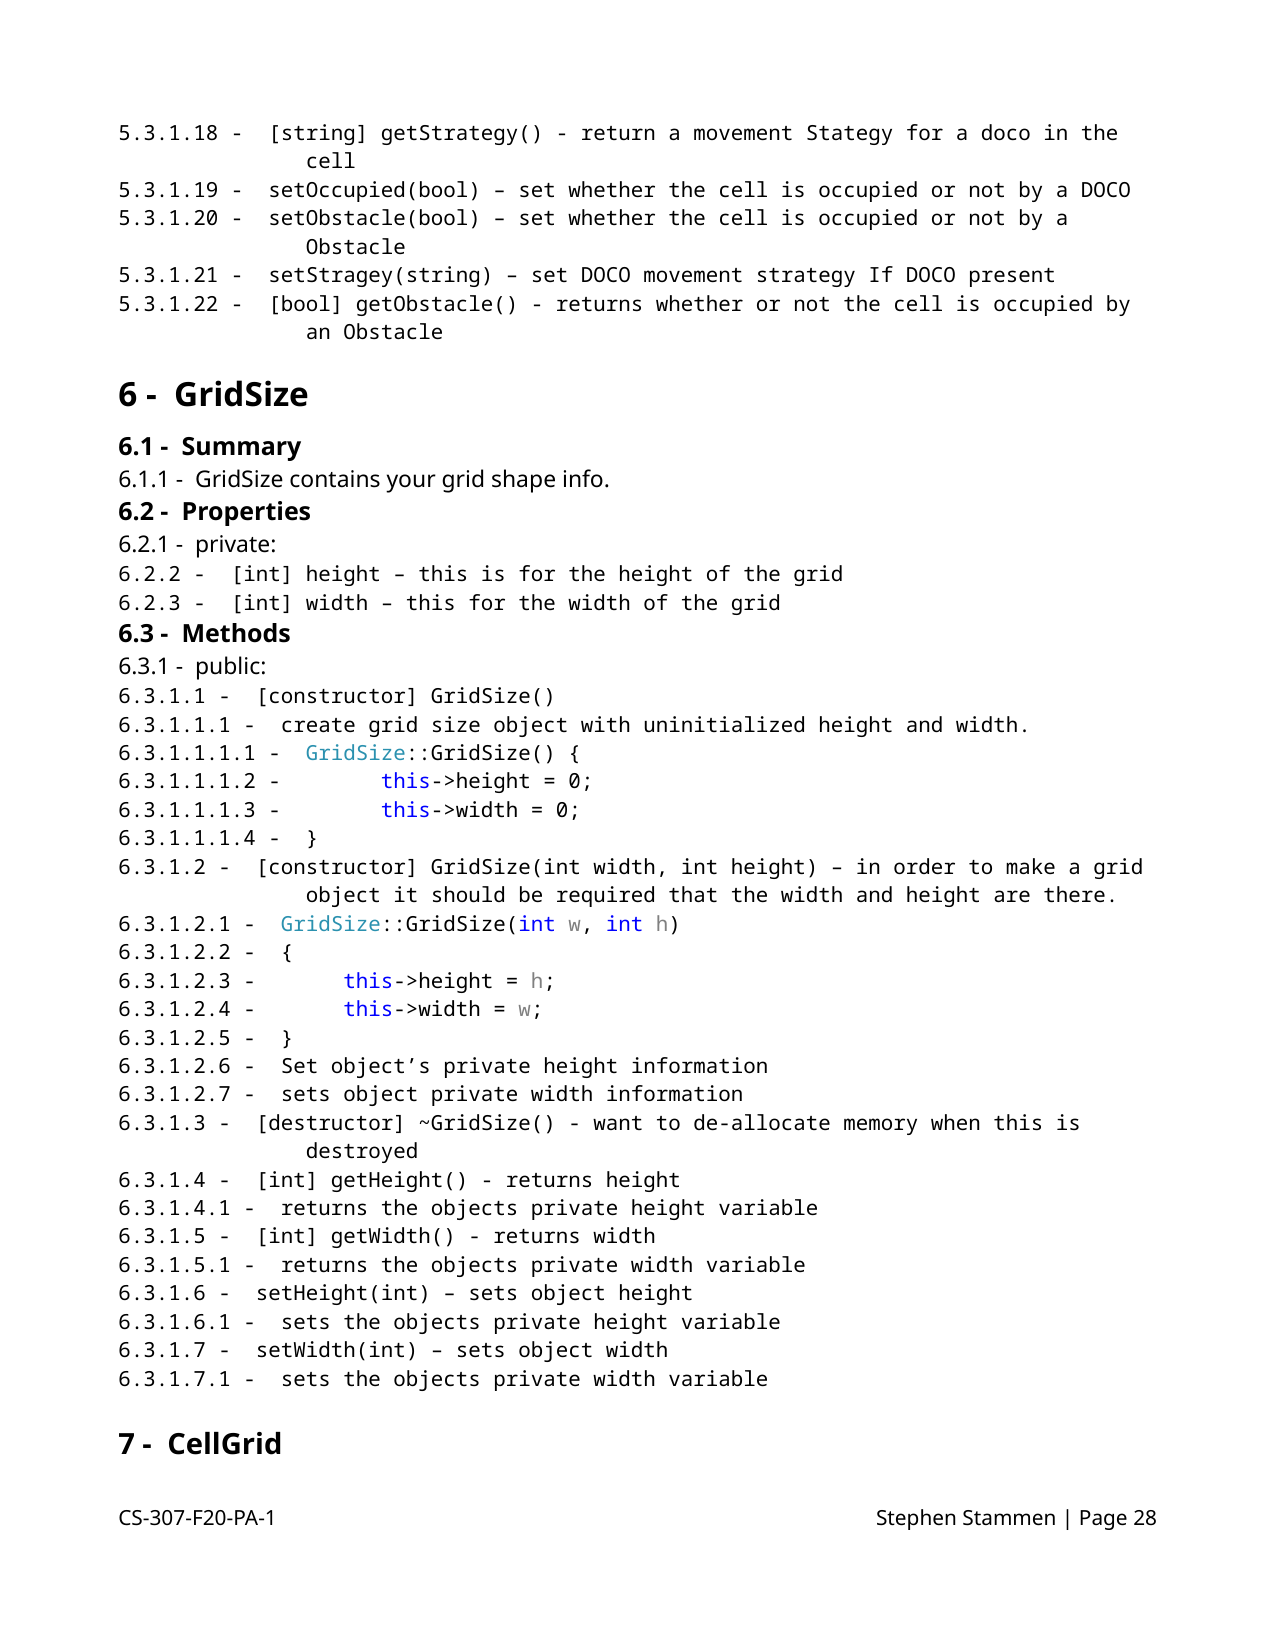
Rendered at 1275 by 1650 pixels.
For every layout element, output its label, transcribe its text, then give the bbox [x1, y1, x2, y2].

list [constructor] GridSize() [118, 681, 1157, 710]
list [int] getHeight() - returns height [118, 1165, 1157, 1193]
list { [118, 937, 1157, 966]
list this->height = 0; [118, 767, 1157, 795]
list } [118, 1023, 1157, 1051]
list GridSize::GridSize() { [118, 738, 1157, 767]
list [constructor] GridSize(int width, int height) – in order to make a grid object it should be required that the width and height are there. [118, 852, 1157, 909]
list this->height = h; [118, 966, 1157, 994]
list } [118, 823, 1157, 852]
list [int] getWidth() - returns width [118, 1222, 1157, 1250]
list Methods [118, 616, 1157, 650]
list this->width = w; [118, 994, 1157, 1023]
list GridSize::GridSize(int w, int h) [118, 909, 1157, 937]
list [bool] getObstacle() - returns whether or not the cell is occupied by an Obstacle [118, 289, 1157, 346]
list returns the objects private height variable [118, 1193, 1157, 1222]
list [string] getStrategy() - return a movement Stategy for a doco in the cell [118, 118, 1157, 175]
list [int] width – this for the width of the grid [118, 588, 1157, 616]
list sets the objects private width variable [118, 1364, 1157, 1392]
list Set object’s private height information [118, 1051, 1157, 1079]
list setOccupied(bool) – set whether the cell is occupied or not by a DOCO [118, 175, 1157, 203]
list setObstacle(bool) – set whether the cell is occupied or not by a Obstacle [118, 203, 1157, 260]
list GridSize contains your grid shape info. [118, 463, 1157, 494]
list setWidth(int) – sets object width [118, 1335, 1157, 1364]
list Properties [118, 494, 1157, 528]
list this->width = 0; [118, 795, 1157, 823]
list sets object private width information [118, 1079, 1157, 1108]
list setHeight(int) – sets object height [118, 1278, 1157, 1307]
list [destructor] ~GridSize() - want to de-allocate memory when this is destroyed [118, 1108, 1157, 1165]
list private: [118, 528, 1157, 559]
list CellGrid [118, 1423, 1157, 1463]
list create grid size object with uninitialized height and width. [118, 710, 1157, 738]
list Summary [118, 428, 1157, 463]
list [int] height – this is for the height of the grid [118, 559, 1157, 588]
list setStragey(string) – set DOCO movement strategy If DOCO present [118, 260, 1157, 289]
subtitle GridSize [118, 371, 1157, 416]
list returns the objects private width variable [118, 1250, 1157, 1278]
list sets the objects private height variable [118, 1307, 1157, 1335]
list public: [118, 650, 1157, 681]
